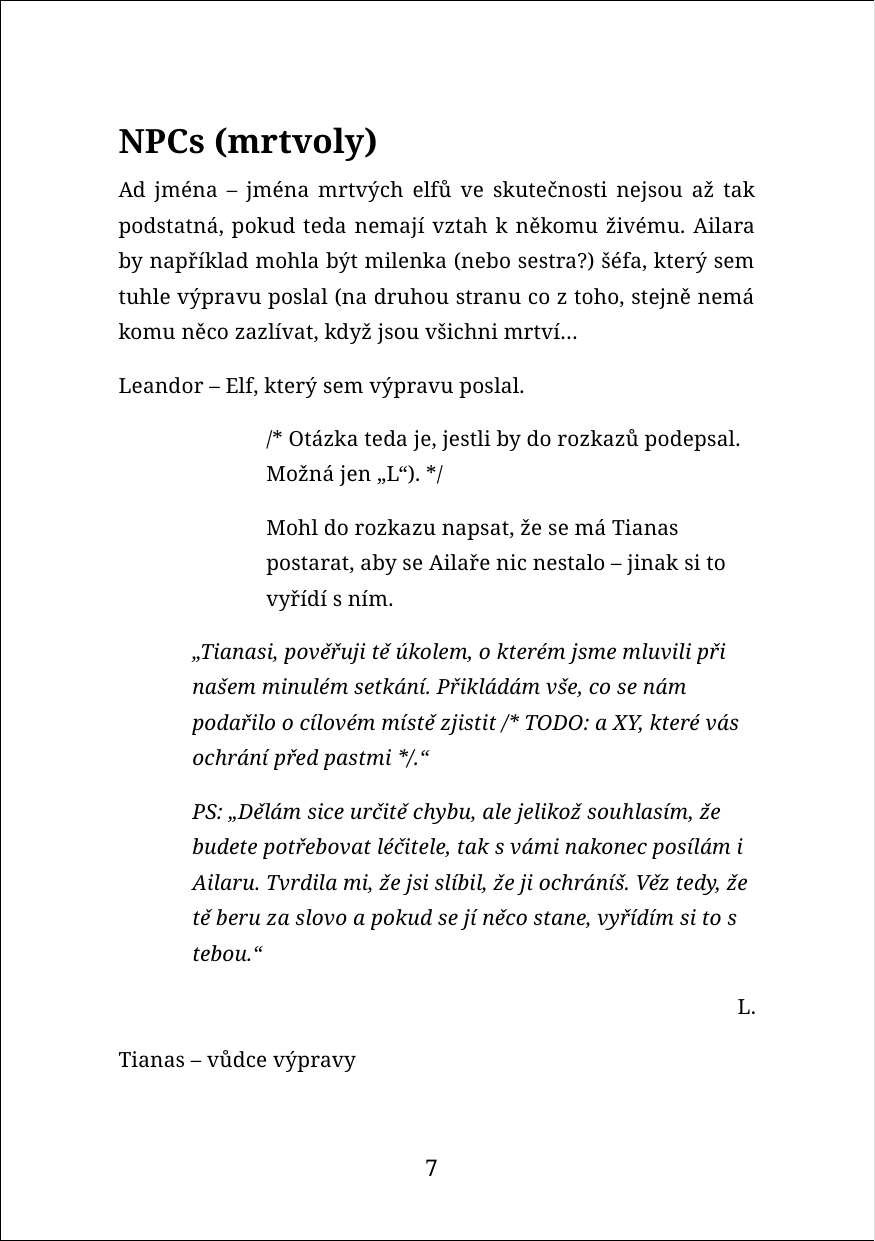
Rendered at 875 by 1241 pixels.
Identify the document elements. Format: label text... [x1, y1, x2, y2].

text Mohl do rozkazu napsat, že se má Tianas postarat, aby se Ailaře nic nestalo – jinak si to vyřídí s ním. [266, 513, 756, 612]
text Leandor – Elf, který sem výpravu poslal. [118, 371, 756, 399]
text /* Otázka teda je, jestli by do rozkazů podepsal. Možná jen „L“). */ [266, 424, 756, 488]
text Tianas – vůdce výpravy [118, 1045, 756, 1074]
text PS: „Dělám sice určitě chybu, ale jelikož souhlasím, že budete potřebovat léčitele, tak s vámi nakonec posílám i Ailaru. Tvrdila mi, že jsi slíbil, že ji ochráníš. Věz tedy, že tě beru za slovo a pokud se jí něco stane, vyřídím si to s tebou.“ [192, 797, 756, 967]
text Ad jména – jména mrtvých elfů ve skutečnosti nejsou až tak podstatná, pokud teda nemají vztah k někomu živému. Ailara by například mohla být milenka (nebo sestra?) šéfa, který sem tuhle výpravu poslal (na druhou stranu co z toho, stejně nemá komu něco zazlívat, když jsou všichni mrtví… [118, 175, 756, 346]
text „Tianasi, pověřuji tě úkolem, o kterém jsme mluvili při našem minulém setkání. Přikládám vše, co se nám podařilo o cílovém místě zjistit /* TODO: a XY, které vás ochrání před pastmi */.“ [192, 637, 756, 772]
subtitle NPCs (mrtvoly) [118, 118, 756, 164]
text L. [192, 992, 756, 1021]
